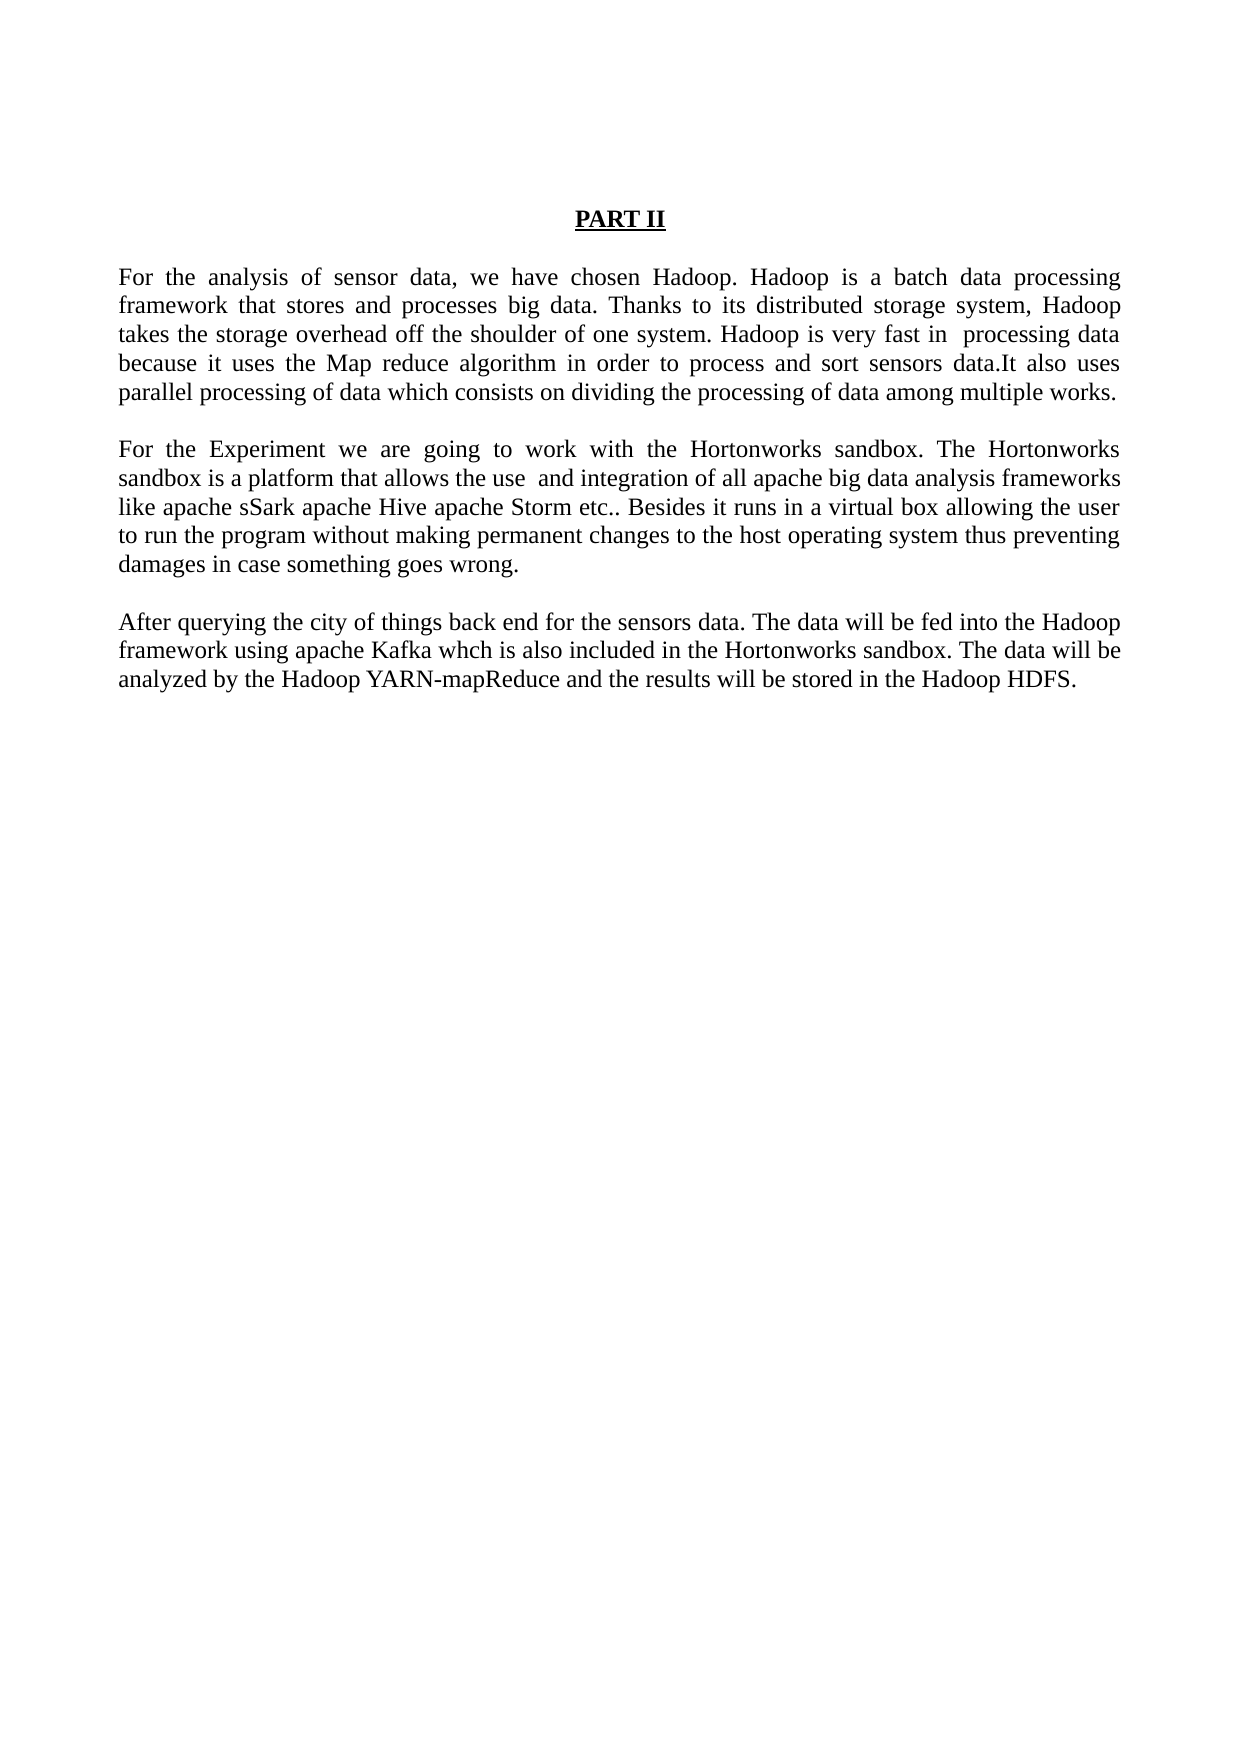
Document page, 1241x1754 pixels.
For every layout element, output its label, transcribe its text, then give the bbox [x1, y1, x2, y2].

text After querying the city of things back end for the sensors data. The data will be fed into the Hadoop framework using apache Kafka whch is also included in the Hortonworks sandbox. The data will be analyzed by the Hadoop YARN-mapReduce and the results will be stored in the Hadoop HDFS. [118, 607, 1122, 693]
text For the Experiment we are going to work with the Hortonworks sandbox. The Hortonworks sandbox is a platform that allows the use and integration of all apache big data analysis frameworks like apache sSark apache Hive apache Storm etc.. Besides it runs in a virtual box allowing the user to run the program without making permanent changes to the host operating system thus preventing damages in case something goes wrong. [118, 434, 1122, 578]
text PART II [118, 204, 1122, 233]
text For the analysis of sensor data, we have chosen Hadoop. Hadoop is a batch data processing framework that stores and processes big data. Thanks to its distributed storage system, Hadoop takes the storage overhead off the shoulder of one system. Hadoop is very fast in processing data because it uses the Map reduce algorithm in order to process and sort sensors data.It also uses parallel processing of data which consists on dividing the processing of data among multiple works. [118, 262, 1122, 406]
